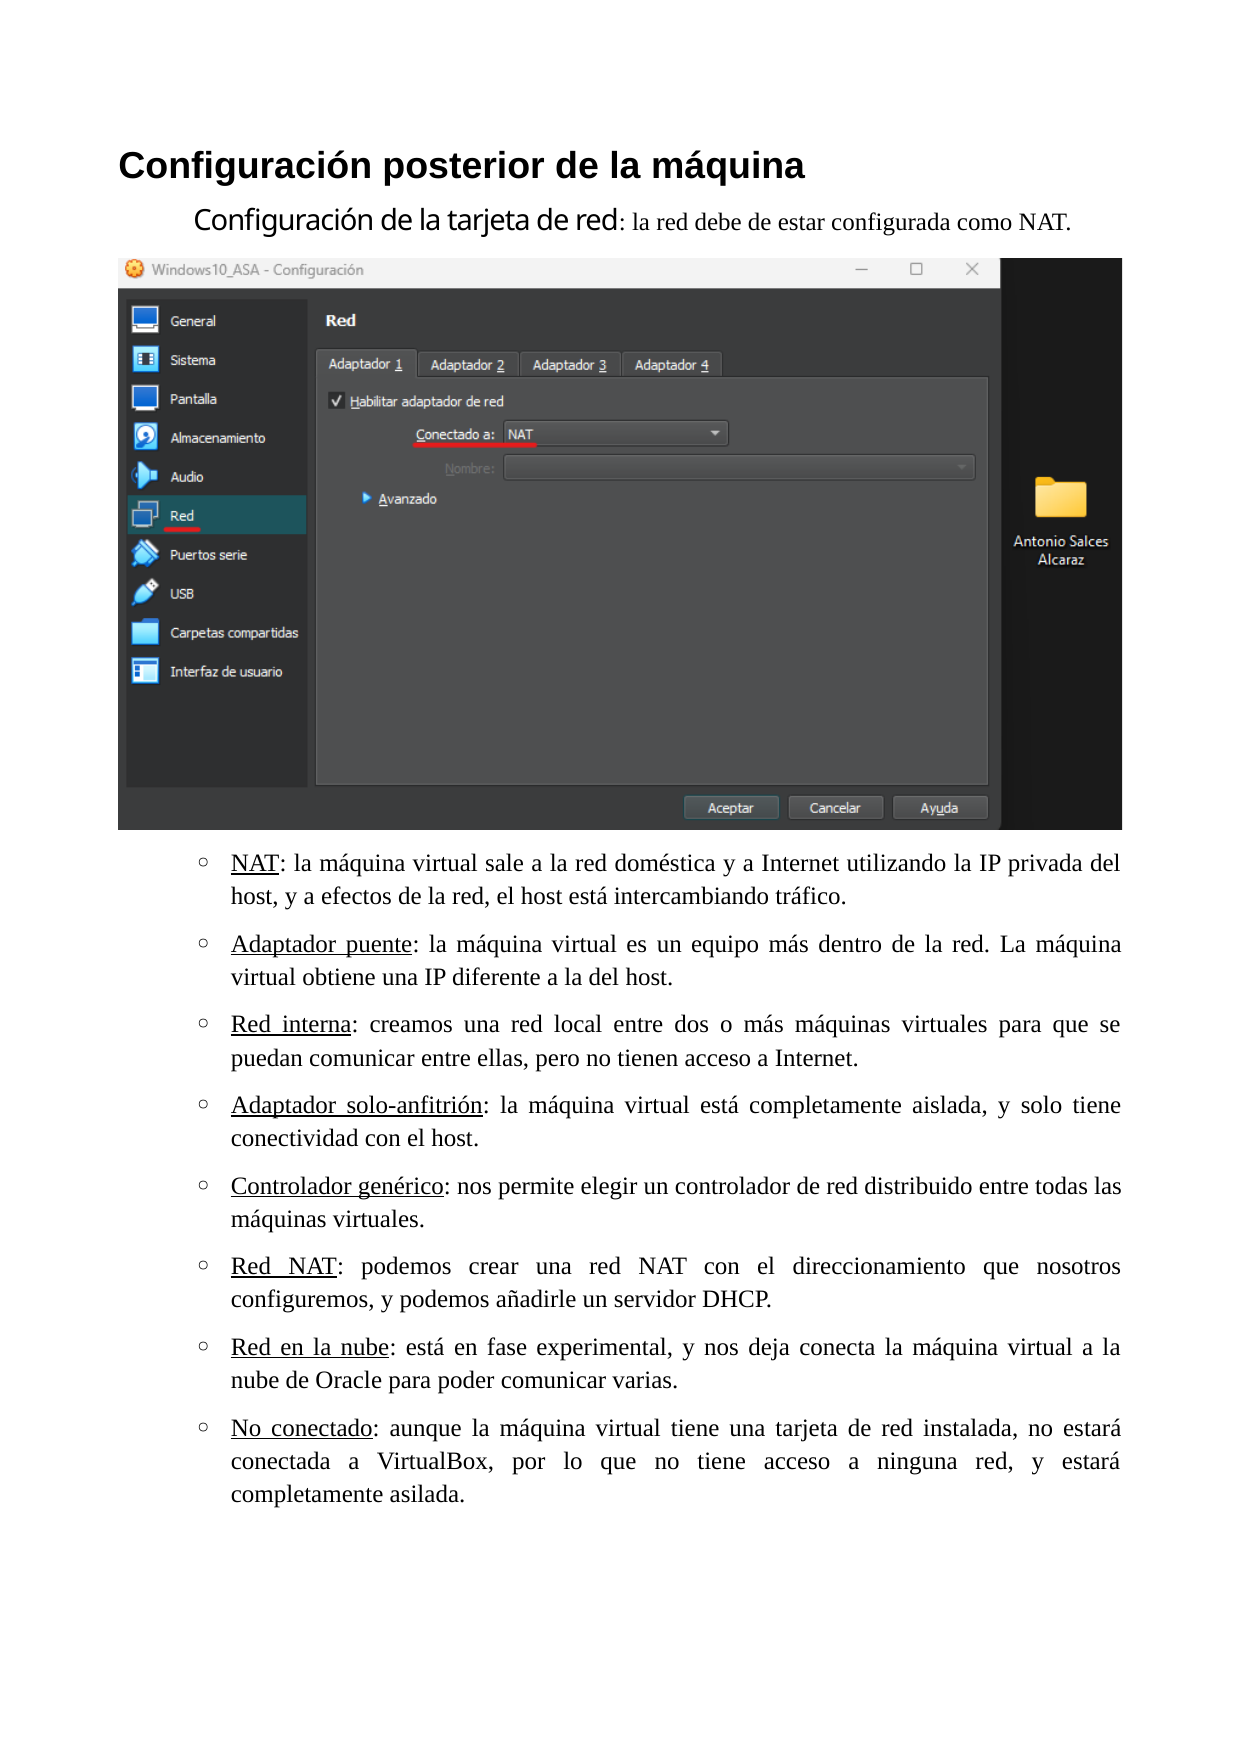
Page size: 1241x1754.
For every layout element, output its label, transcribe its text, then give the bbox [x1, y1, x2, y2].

list Controlador genérico: nos permite elegir un controlador de red distribuido entre todas las máquinas virtuales. [193, 1171, 1122, 1233]
subtitle Configuración posterior de la máquina [118, 143, 1122, 186]
list Red en la nube: está en fase experimental, y nos deja conecta la máquina virtual a la nube de Oracle para poder comunicar varias. [193, 1332, 1122, 1394]
list Adaptador solo-anfitrión: la máquina virtual está completamente aislada, y solo tiene conectividad con el host. [193, 1090, 1122, 1152]
list Red interna: creamos una red local entre dos o más máquinas virtuales para que se puedan comunicar entre ellas, pero no tienen acceso a Internet. [193, 1009, 1122, 1071]
list No conectado: aunque la máquina virtual tiene una tarjeta de red instalada, no estará conectada a VirtualBox, por lo que no tiene acceso a ninguna red, y estará completamente asilada. [193, 1413, 1122, 1507]
list Adaptador puente: la máquina virtual es un equipo más dentro de la red. La máquina virtual obtiene una IP diferente a la del host. [193, 929, 1122, 991]
list NAT: la máquina virtual sale a la red doméstica y a Internet utilizando la IP privada del host, y a efectos de la red, el host está intercambiando tráfico. [193, 848, 1122, 910]
list Red NAT: podemos crear una red NAT con el direccionamiento que nosotros configuremos, y podemos añadirle un servidor DHCP. [193, 1251, 1122, 1313]
text Configuración de la tarjeta de red: la red debe de estar configurada como NAT. [193, 199, 1122, 238]
